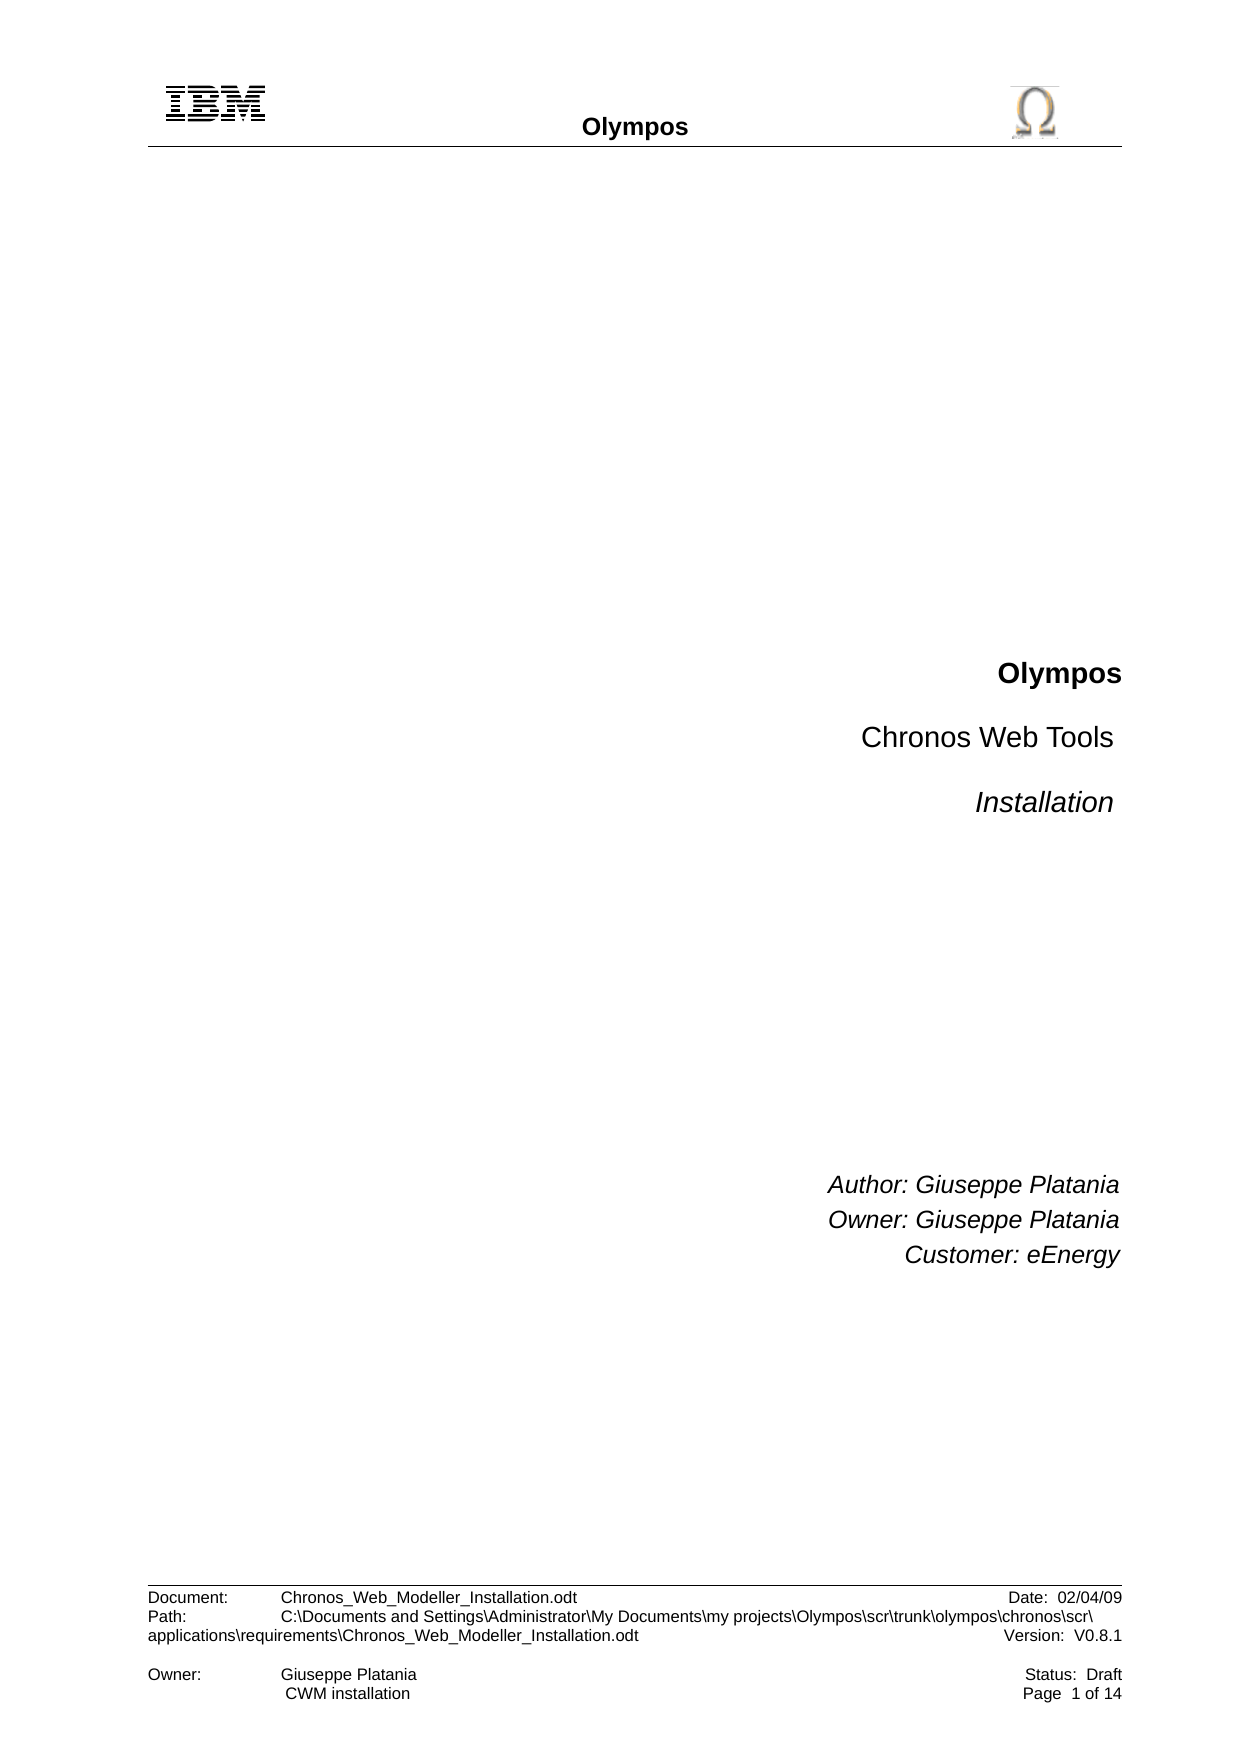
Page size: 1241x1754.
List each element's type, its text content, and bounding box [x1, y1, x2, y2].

title Olympos [148, 656, 1122, 689]
subtitle Author: Giuseppe Platania [148, 1170, 1122, 1199]
subtitle Customer: eEnergy [148, 1240, 1122, 1269]
title Chronos Web Tools [148, 721, 1122, 754]
picture [1010, 85, 1060, 139]
subtitle Owner: Giuseppe Platania [148, 1205, 1122, 1234]
title Installation [148, 785, 1122, 819]
